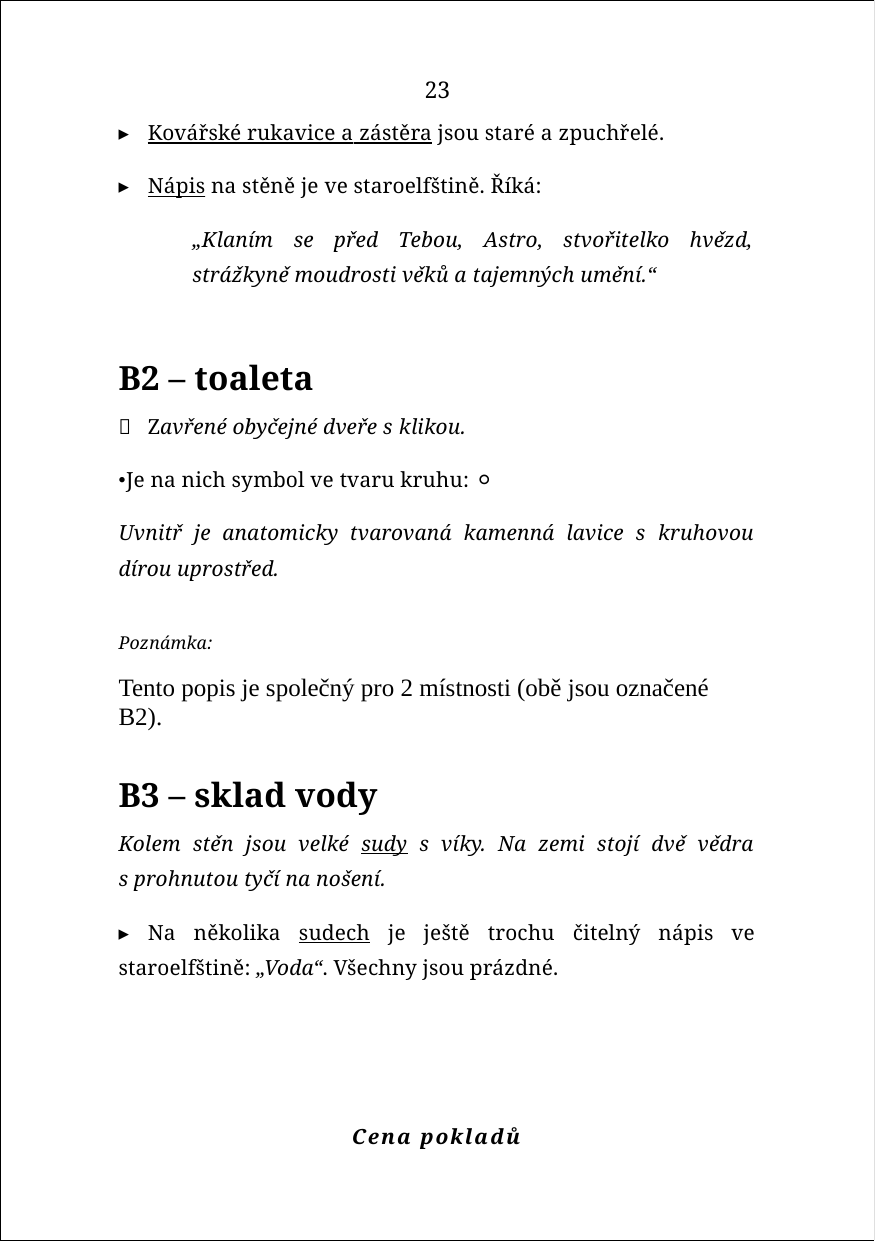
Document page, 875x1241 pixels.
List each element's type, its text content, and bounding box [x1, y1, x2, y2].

text Poznámka: [118, 631, 756, 655]
text Uvnitř je anatomicky tvarovaná kamenná lavice s⁠ kruhovou dírou uprostřed. [118, 518, 756, 582]
subtitle B3 – sklad vody [118, 772, 756, 817]
text ▸ Nápis na stěně je ve staroelfštině. Říká: [118, 171, 756, 200]
text 🚪 Zavřené obyčejné dveře s⁠ klikou. [118, 412, 756, 440]
list Je na nich symbol ve tvaru kruhu: ⚪ [118, 465, 756, 494]
text ▸ Kovářské rukavice a⁠ zástěra jsou staré a⁠ zpuchřelé. [118, 118, 756, 147]
text „Klaním se před Tebou, Astro, stvořitelko hvězd, strážkyně moudrosti věků a⁠ tajemných umění.“ [192, 225, 756, 289]
text Kolem stěn jsou velké sudy s⁠ víky. Na zemi stojí dvě vědra s⁠ prohnutou tyčí na nošení. [118, 829, 756, 893]
text ▸ Na několika sudech je ještě trochu čitelný nápis ve staroelfštině: „Voda“. Všechny jsou prázdné. [118, 918, 756, 982]
subtitle B2 – toaleta [118, 355, 756, 400]
text Tento popis je společný pro 2 místnosti (obě jsou označené B2). [118, 673, 756, 730]
